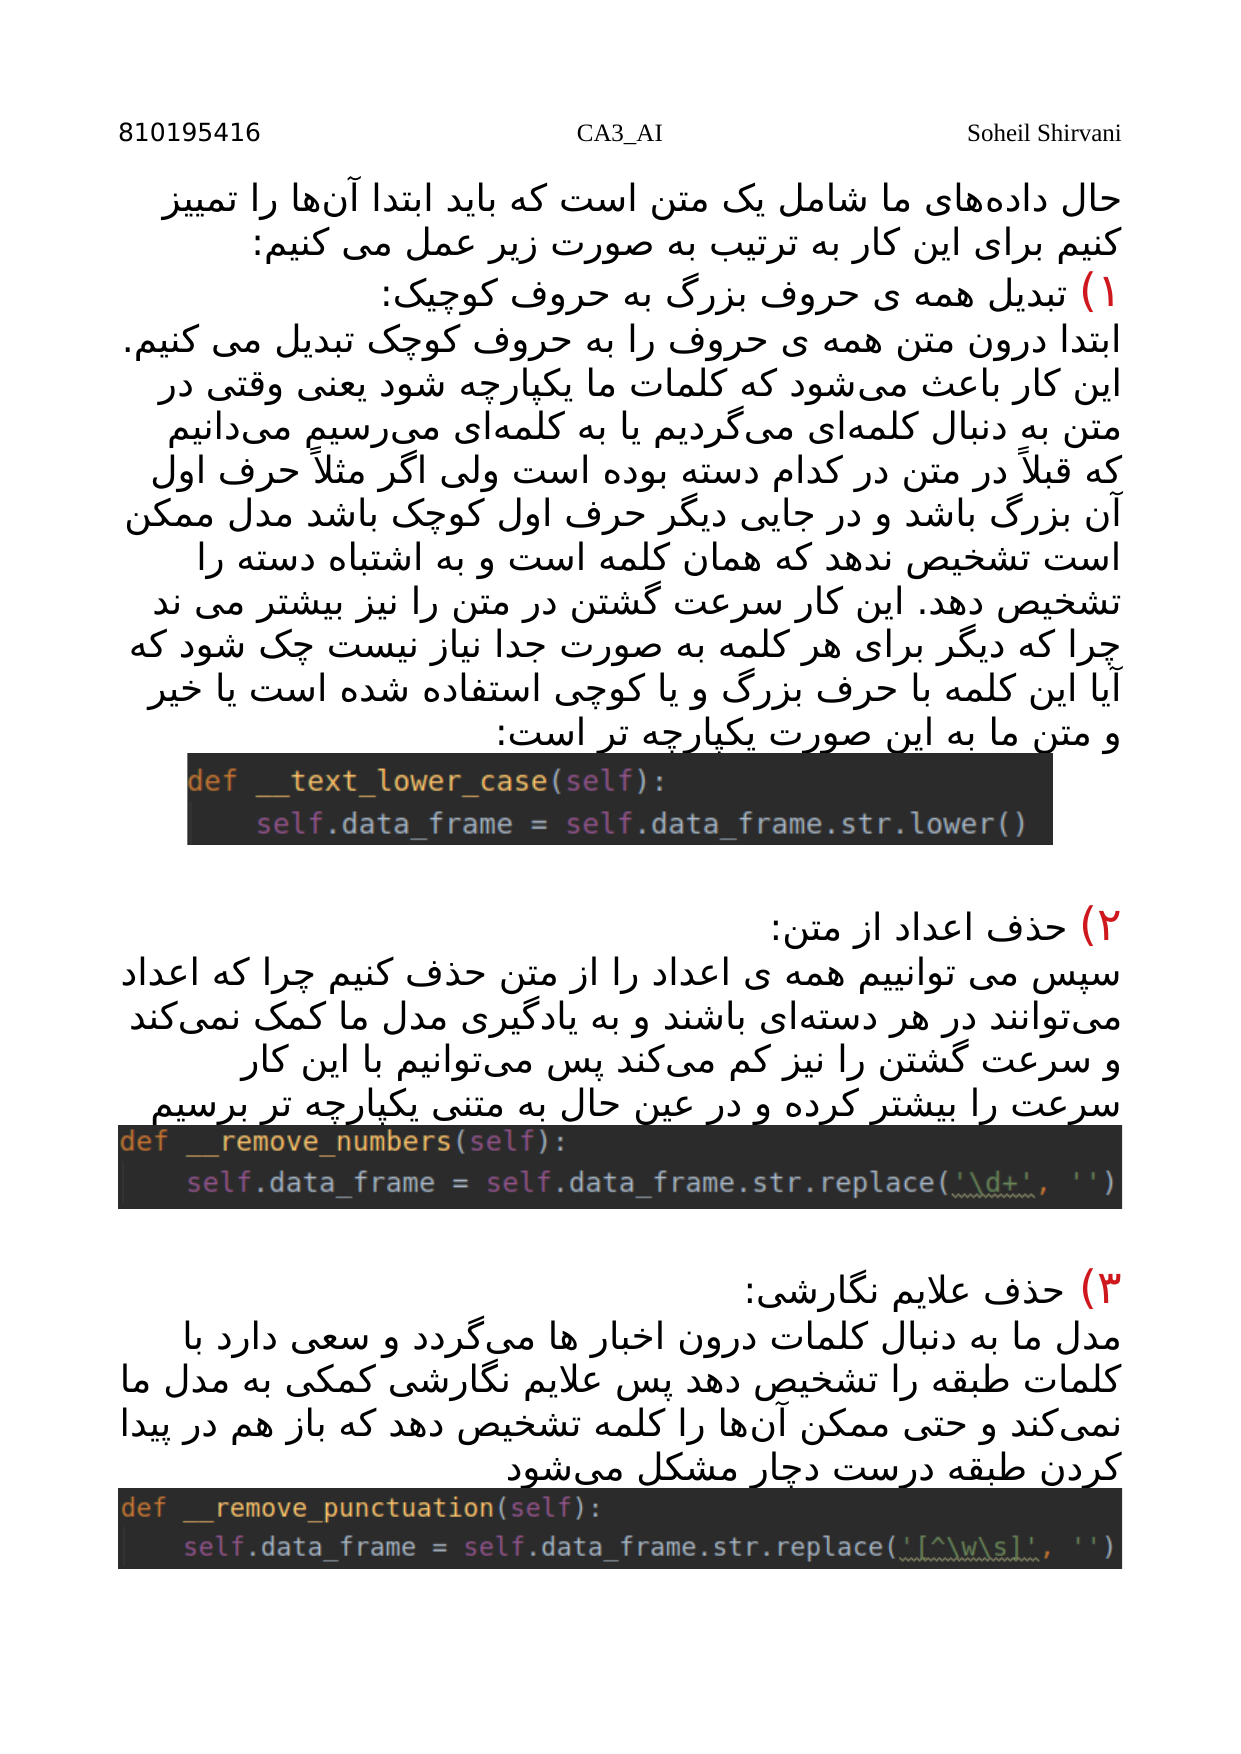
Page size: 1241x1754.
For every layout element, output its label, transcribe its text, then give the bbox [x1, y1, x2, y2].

text ابتدا درون متن همه ی حروف را به حروف کوچک تبدیل می کنیم. این کار باعث می‌شود که کلمات ما یکپارچه شود یعنی وقتی در متن به دنبال کلمه‌ای می‌گردیم یا به کلمه‌ای می‌رسیم می‌دانیم که قبلاً در متن در کدام دسته بوده است ولی اگر مثلاً حرف اول آن بزرگ باشد و در جایی دیگر حرف اول کوچک باشد مدل ممکن است تشخیص ندهد که همان کلمه است و به اشتباه دسته را تشخیص دهد. این کار سرعت گشتن در متن را نیز بیشتر می ند چرا که دیگر برای هر کلمه به صورت جدا نیاز نیست چک شود که آیا این کلمه با حرف بزرگ و یا کوچی استفاده شده است یا خیر و متن ما به این صورت یکپارچه تر است: [118, 317, 1122, 754]
picture [118, 1125, 1123, 1209]
text حال داده‌های ما شامل یک متن است که باید ابتدا آن‌ها را تمییز کنیم برای این کار به ترتیب به صورت زیر عمل می کنیم: [118, 177, 1122, 264]
text ۳) حذف علایم نگارشی: [118, 1261, 1122, 1314]
text ۱) تبدیل همه ی حروف بزرگ به حروف کوچیک: [118, 264, 1122, 317]
picture [118, 1488, 1123, 1569]
picture [187, 753, 1053, 845]
text مدل ما به دنبال کلمات درون اخبار ها می‌گردد و سعی دارد با کلمات طبقه را تشخیص دهد پس علایم نگارشی کمکی به مدل ما نمی‌کند و حتی ممکن آن‌ها را کلمه تشخیص دهد که باز هم در پیدا کردن طبقه درست دچار مشکل می‌شود [118, 1314, 1122, 1488]
text ۲) حذف اعداد از متن: [118, 897, 1122, 951]
text سپس می توانییم همه ی اعداد را از متن حذف کنیم چرا که اعداد می‌توانند در هر دسته‌ای باشند و به یاد‌گیری مدل ما کمک نمی‌کند و سرعت گشتن را نیز کم می‌کند پس می‌توانیم با این کار سرعت را بیشتر کرده و در عین حال به متنی یکپارچه تر برسیم [118, 951, 1122, 1125]
